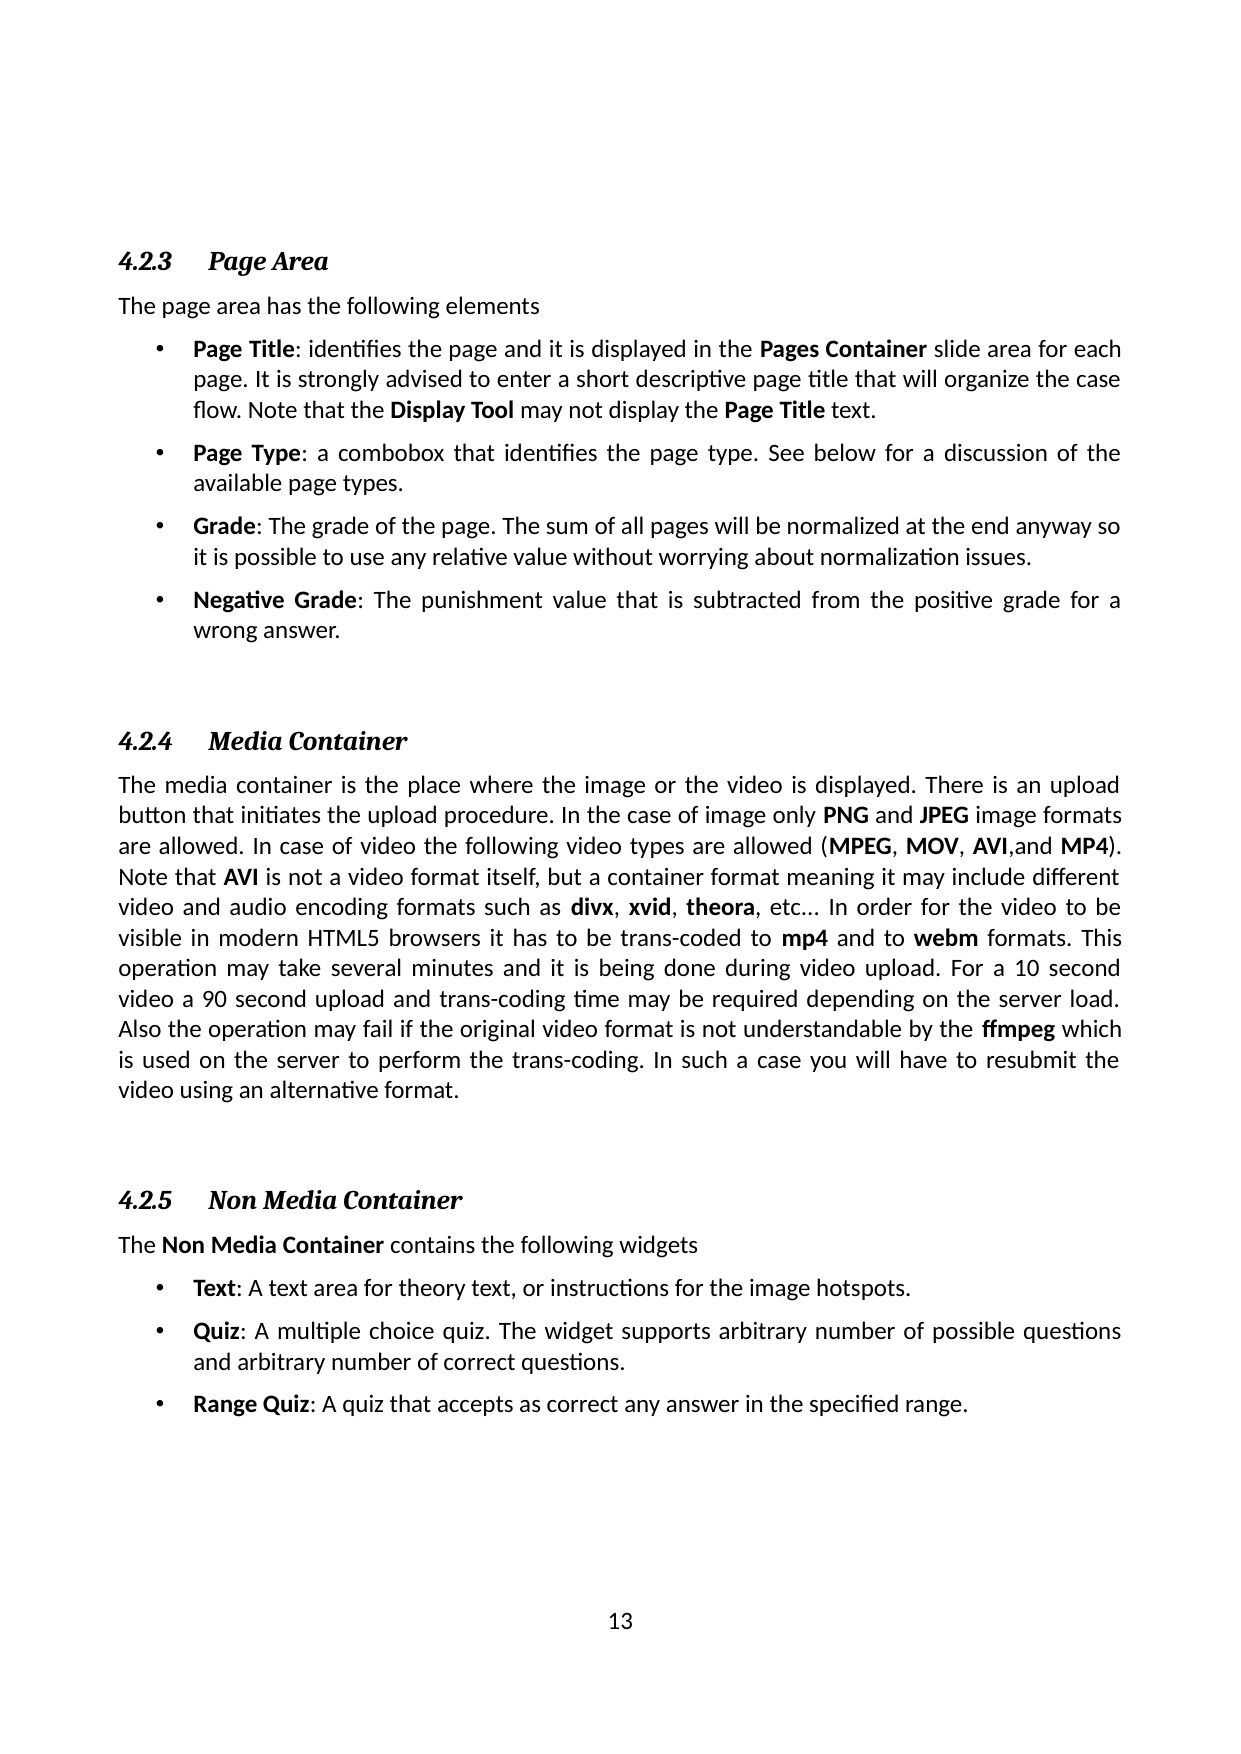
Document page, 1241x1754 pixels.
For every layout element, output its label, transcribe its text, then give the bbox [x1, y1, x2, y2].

list Range Quiz: A quiz that accepts as correct any answer in the specified range. [156, 1389, 1122, 1419]
subtitle Page Area [118, 246, 1122, 277]
list Page Type: a combobox that identifies the page type. See below for a discussion of the available page types. [156, 437, 1122, 498]
list Grade: The grade of the page. The sum of all pages will be normalized at the end anyway so it is possible to use any relative value without worrying about normalization issues. [156, 510, 1122, 571]
subtitle Non Media Container [118, 1185, 1122, 1217]
list Negative Grade: The punishment value that is subtracted from the positive grade for a wrong answer. [156, 584, 1122, 645]
list Quiz: A multiple choice quiz. The widget supports arbitrary number of possible questions and arbitrary number of correct questions. [156, 1315, 1122, 1376]
list Page Title: identifies the page and it is displayed in the Pages Container slide area for each page. It is strongly advised to enter a short descriptive page title that will organize the case flow. Note that the Display Tool may not display the Page Title text. [156, 333, 1122, 424]
subtitle Media Container [118, 726, 1122, 757]
text The media container is the place where the image or the video is displayed. There is an upload button that initiates the upload procedure. In the case of image only PNG and JPEG image formats are allowed. In case of video the following video types are allowed (MPEG, MOV, AVI,and MP4). Note that AVI is not a video format itself, but a container format meaning it may include different video and audio encoding formats such as divx, xvid, theora, etc... In order for the video to be visible in modern HTML5 browsers it has to be trans-coded to mp4 and to webm formats. This operation may take several minutes and it is being done during video upload. For a 10 second video a 90 second upload and trans-coding time may be required depending on the server load. Also the operation may fail if the original video format is not understandable by the ffmpeg which is used on the server to perform the trans-coding. In such a case you will have to resubmit the video using an alternative format. [118, 769, 1122, 1105]
list Text: A text area for theory text, or instructions for the image hotspots. [156, 1272, 1122, 1303]
text The page area has the following elements [118, 290, 1122, 320]
text The Non Media Container contains the following widgets [118, 1229, 1122, 1259]
